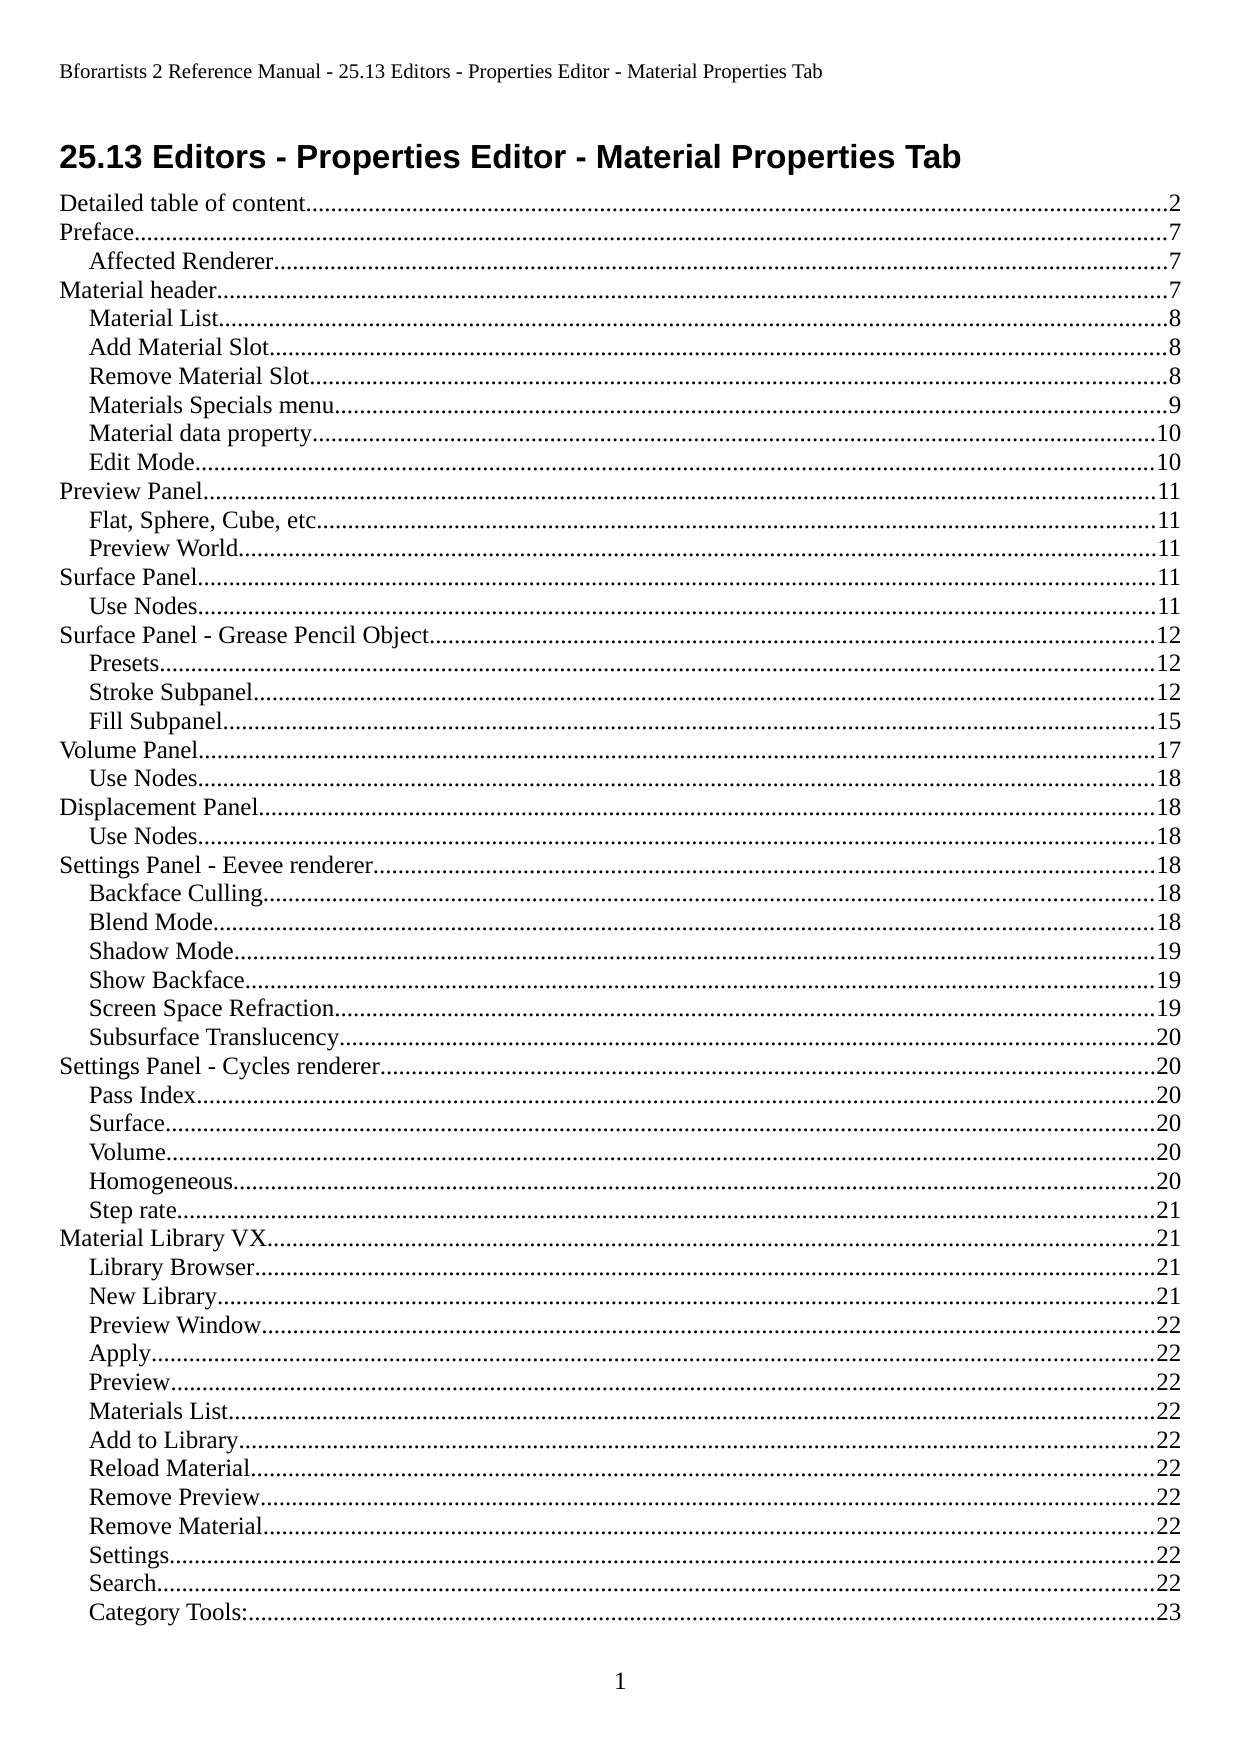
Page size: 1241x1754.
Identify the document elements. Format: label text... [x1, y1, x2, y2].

text Surface 20 [88, 1108, 1181, 1137]
text Add to Library 22 [88, 1425, 1181, 1453]
text Remove Material 22 [88, 1511, 1181, 1540]
text Material data property 10 [88, 418, 1181, 447]
text New Library 21 [88, 1281, 1181, 1310]
text Add Material Slot 8 [88, 332, 1181, 361]
text Show Backface 19 [88, 965, 1181, 993]
text Edit Mode 10 [88, 447, 1181, 476]
text Settings 22 [88, 1540, 1181, 1568]
text Stroke Subpanel 12 [88, 677, 1181, 706]
text Materials Specials menu 9 [88, 390, 1181, 418]
text Settings Panel - Eevee renderer 18 [59, 850, 1181, 878]
text Material List 8 [88, 303, 1181, 332]
text Fill Subpanel 15 [88, 706, 1181, 735]
text Preview World 11 [88, 533, 1181, 562]
text Backface Culling 18 [88, 878, 1181, 907]
text Search 22 [88, 1568, 1181, 1597]
text Subsurface Translucency 20 [88, 1022, 1181, 1051]
text Volume 20 [88, 1137, 1181, 1166]
text Shadow Mode 19 [88, 936, 1181, 965]
text Category Tools: 23 [88, 1597, 1181, 1626]
text Homogeneous 20 [88, 1166, 1181, 1195]
text Preview Window 22 [88, 1310, 1181, 1338]
text Displacement Panel 18 [59, 792, 1181, 821]
text Material header 7 [59, 275, 1181, 303]
text Preview 22 [88, 1367, 1181, 1396]
text Affected Renderer 7 [88, 246, 1181, 275]
text Step rate 21 [88, 1195, 1181, 1223]
text Apply 22 [88, 1338, 1181, 1367]
text Blend Mode 18 [88, 907, 1181, 936]
text Preview Panel 11 [59, 476, 1181, 505]
text Pass Index 20 [88, 1080, 1181, 1108]
text Use Nodes 11 [88, 591, 1181, 620]
text Material Library VX 21 [59, 1223, 1181, 1252]
text Volume Panel 17 [59, 735, 1181, 763]
text Materials List 22 [88, 1396, 1181, 1425]
text Use Nodes 18 [88, 763, 1181, 792]
text Settings Panel - Cycles renderer 20 [59, 1051, 1181, 1080]
text Remove Preview 22 [88, 1482, 1181, 1511]
text Surface Panel - Grease Pencil Object 12 [59, 620, 1181, 648]
text Use Nodes 18 [88, 821, 1181, 850]
text Remove Material Slot 8 [88, 361, 1181, 390]
text Screen Space Refraction 19 [88, 993, 1181, 1022]
text Reload Material 22 [88, 1453, 1181, 1482]
text Flat, Sphere, Cube, etc. 11 [88, 505, 1181, 533]
text Detailed table of content 2 [59, 188, 1181, 217]
text Presets 12 [88, 648, 1181, 677]
subtitle 25.13 Editors - Properties Editor - Material Properties Tab [59, 138, 1181, 176]
text Surface Panel 11 [59, 562, 1181, 591]
text Preface 7 [59, 217, 1181, 246]
text Library Browser 21 [88, 1252, 1181, 1281]
